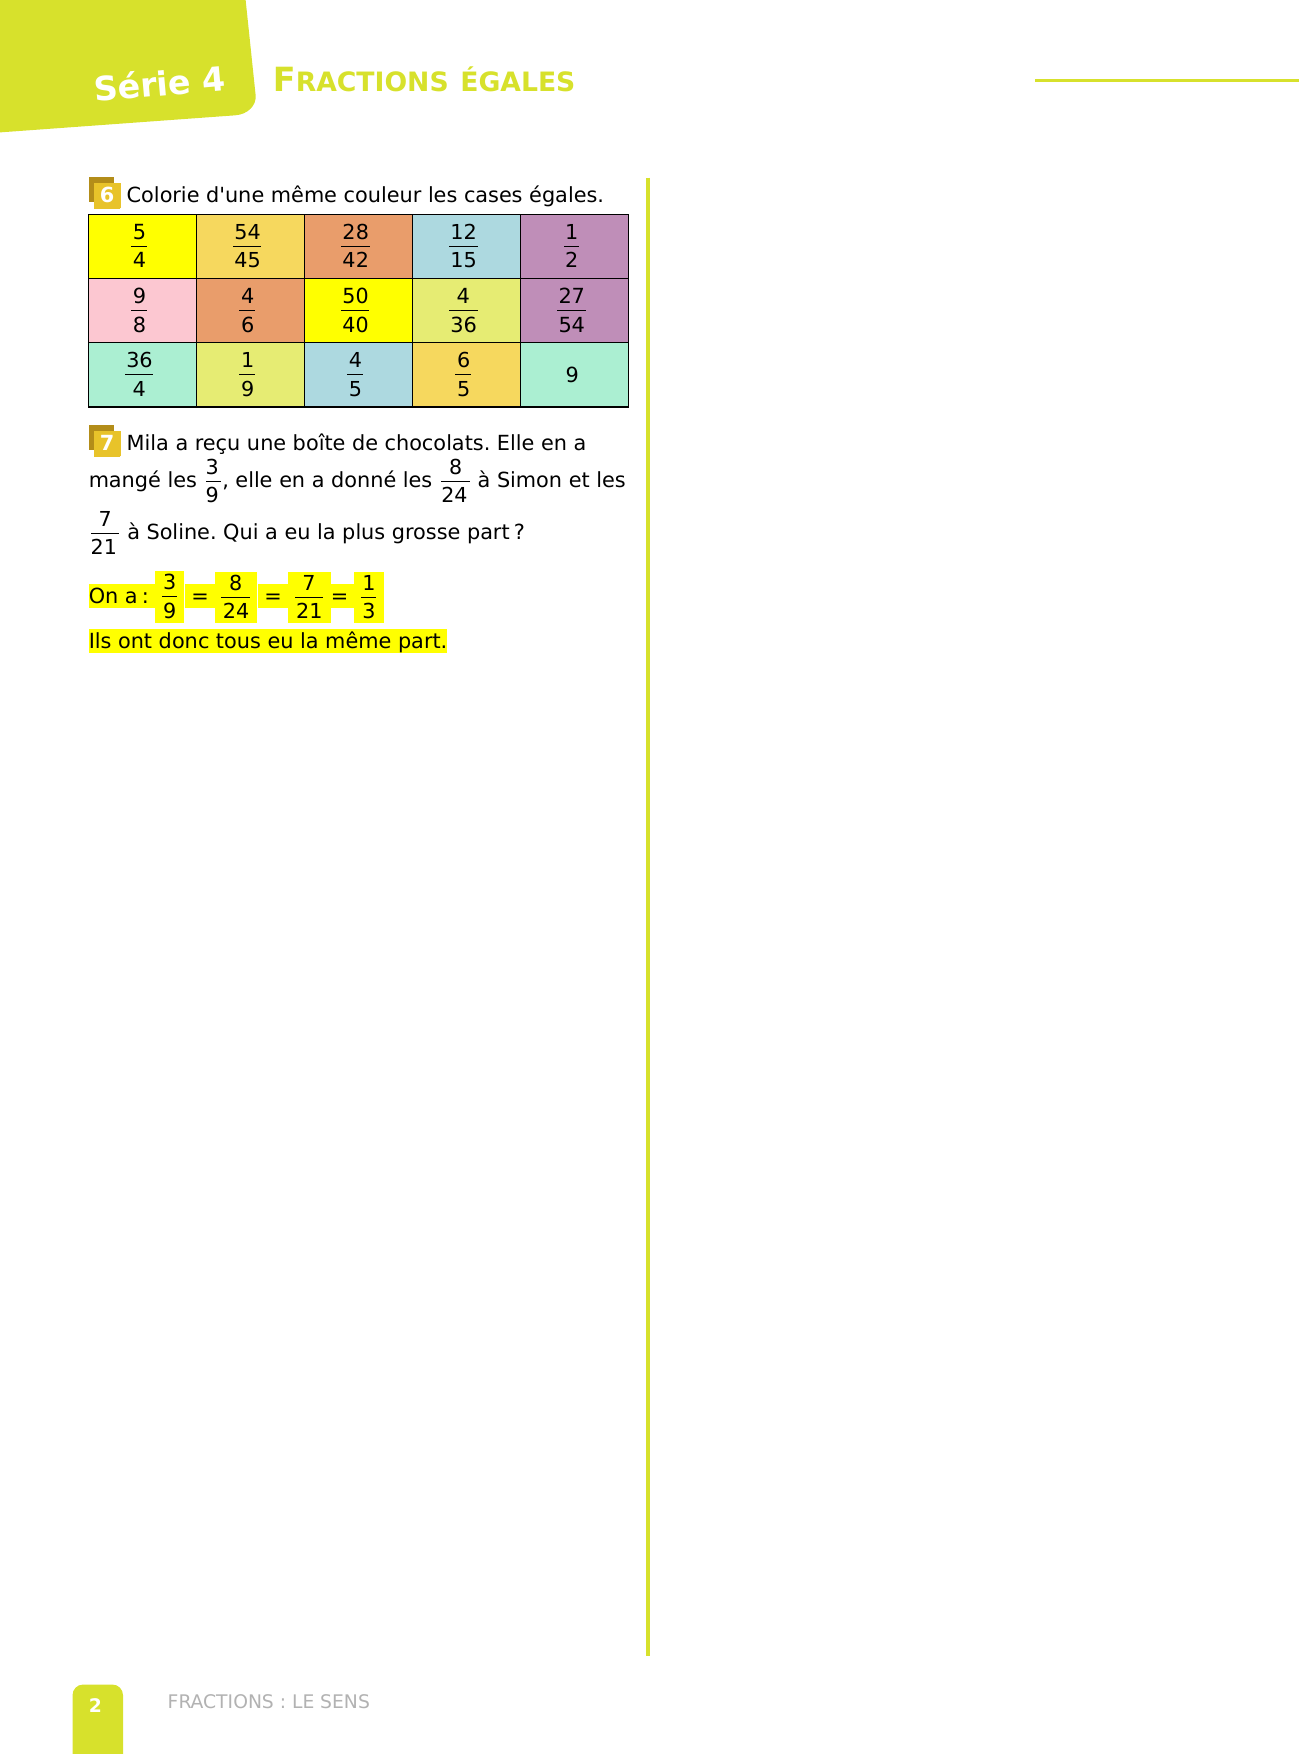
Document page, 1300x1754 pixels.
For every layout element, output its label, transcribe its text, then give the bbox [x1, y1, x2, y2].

table_cell [305, 279, 412, 342]
table_cell [521, 279, 628, 342]
table_cell 9 [521, 343, 628, 406]
subtitle On a : = = = [184, 571, 623, 623]
table_header [521, 215, 628, 278]
table_cell [197, 343, 304, 406]
table_cell [305, 343, 412, 406]
subtitle Colorie d'une même couleur les cases égales. [114, 177, 629, 208]
table_cell [89, 279, 196, 342]
table_cell [197, 279, 304, 342]
table_cell [413, 343, 520, 406]
table_cell [89, 343, 196, 406]
text Ils ont donc tous eu la même part. [88, 629, 629, 653]
table_header [197, 215, 304, 278]
subtitle Mila a reçu une boîte de chocolats. Elle en a mangé les , elle en a donné les à Simon et les à Soline. Qui a eu la plus grosse part ? [88, 425, 629, 559]
table_header [89, 215, 196, 278]
table_header [305, 215, 412, 278]
subtitle On a : = = = [88, 571, 155, 623]
table_cell [413, 279, 520, 342]
table_header [413, 215, 520, 278]
